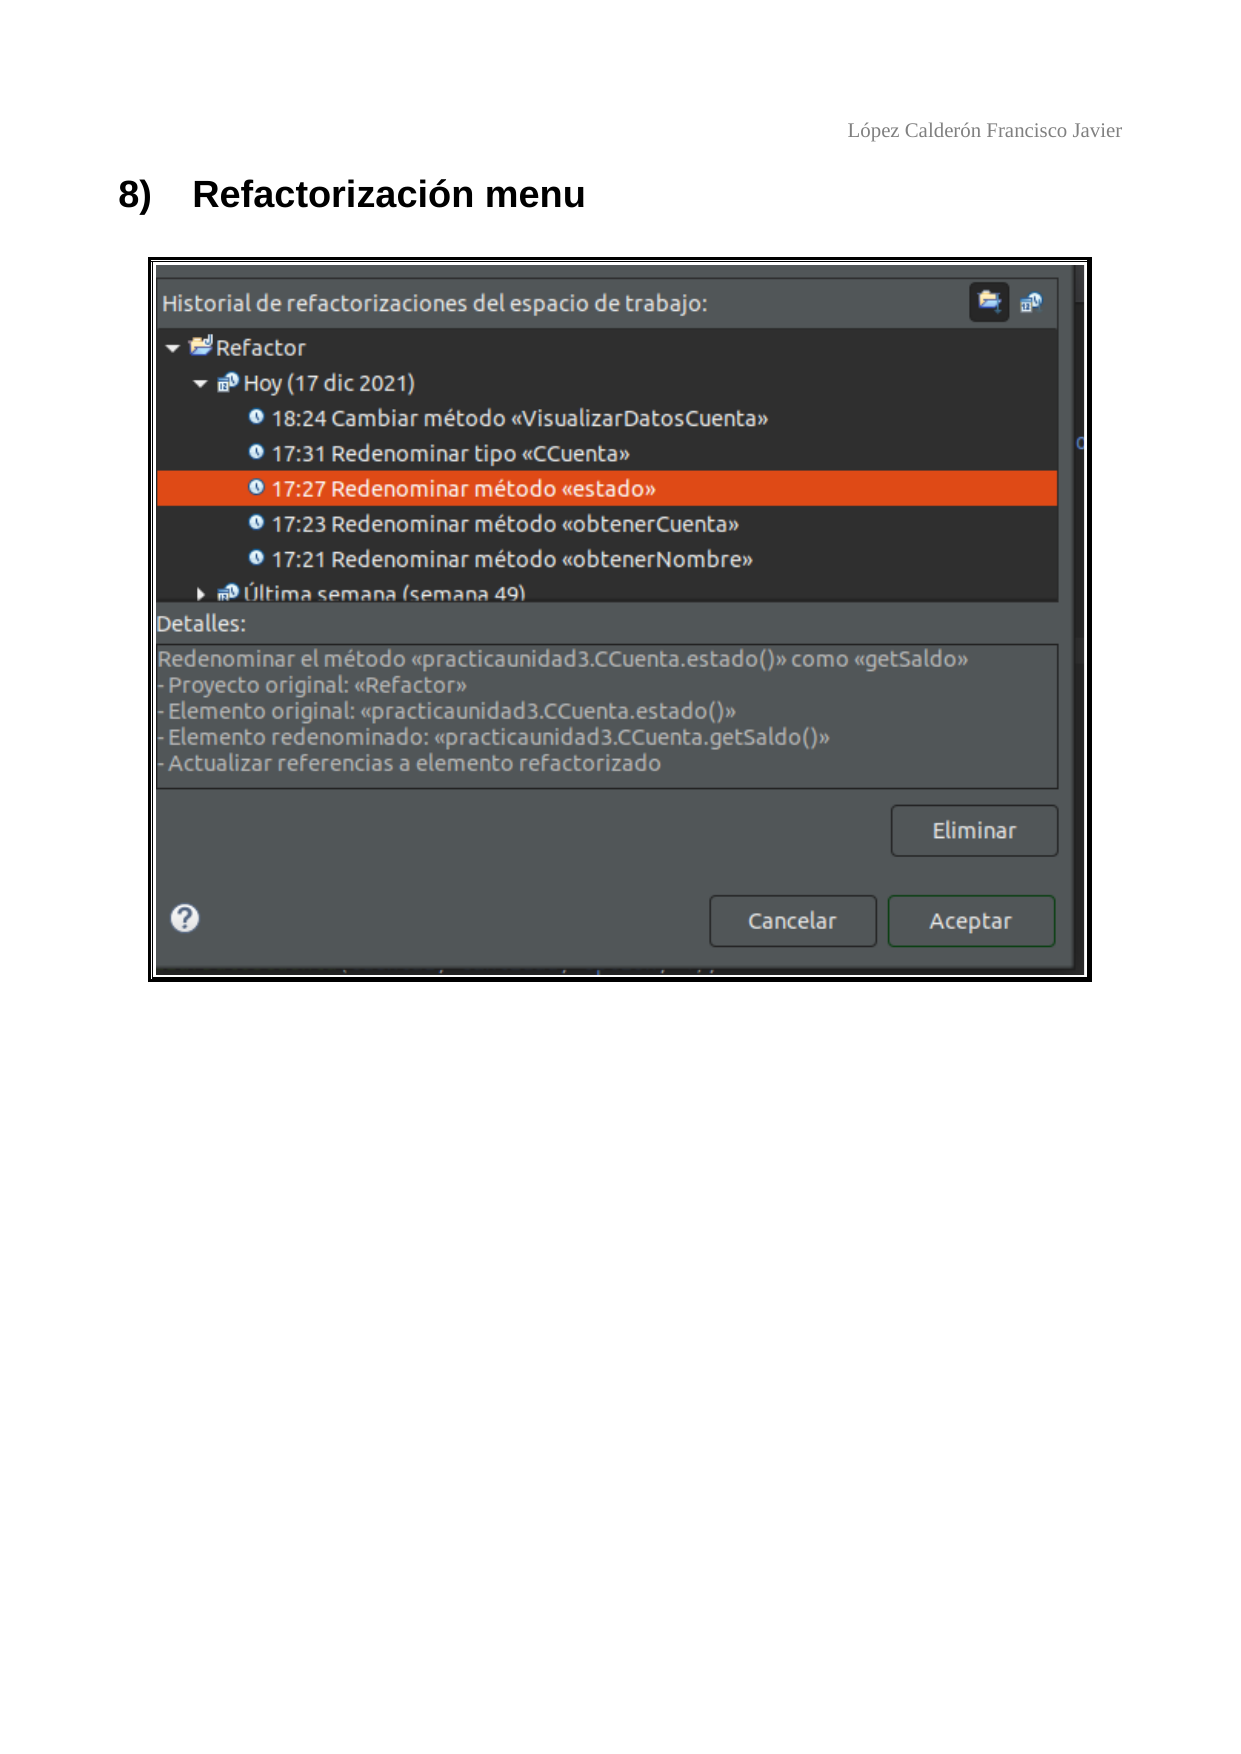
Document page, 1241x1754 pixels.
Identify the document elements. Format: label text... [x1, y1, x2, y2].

picture [156, 265, 1085, 975]
subtitle Refactorización menu [118, 172, 1122, 215]
